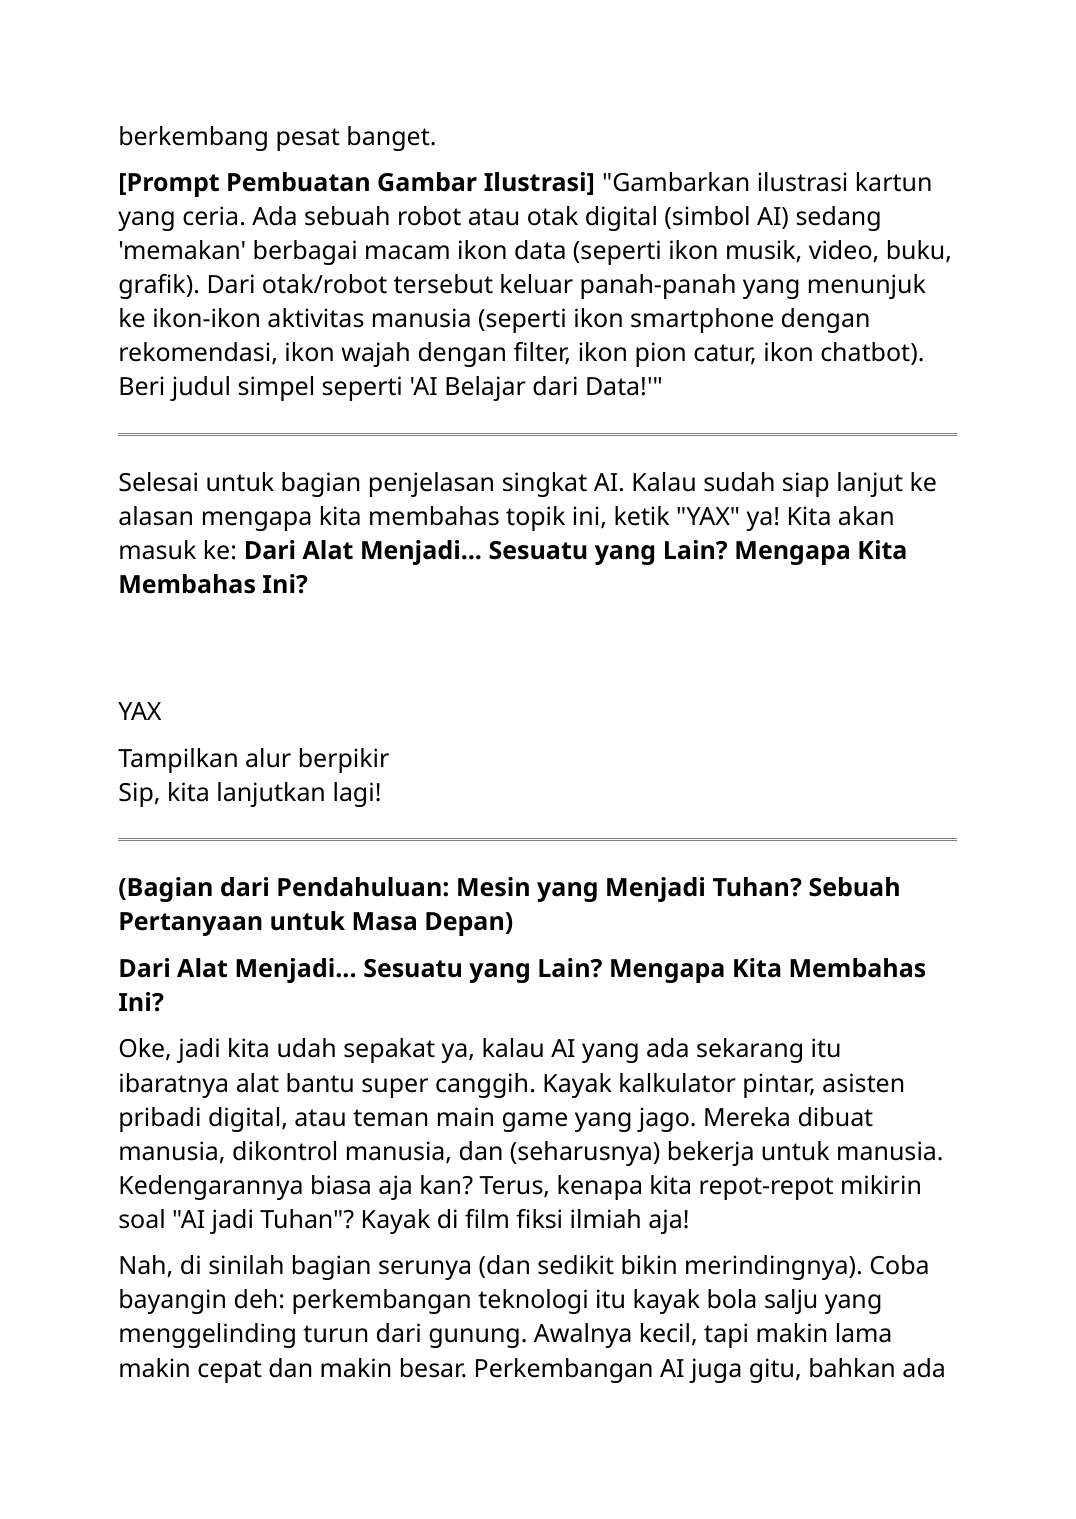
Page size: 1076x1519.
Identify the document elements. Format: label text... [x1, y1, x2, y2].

text Sip, kita lanjutkan lagi! [118, 774, 957, 808]
text Oke, jadi kita udah sepakat ya, kalau AI yang ada sekarang itu ibaratnya alat bantu super canggih. Kayak kalkulator pintar, asisten pribadi digital, atau teman main game yang jago. Mereka dibuat manusia, dikontrol manusia, dan (seharusnya) bekerja untuk manusia. Kedengarannya biasa aja kan? Terus, kenapa kita repot-repot mikirin soal "AI jadi Tuhan"? Kayak di film fiksi ilmiah aja! [118, 1031, 957, 1236]
text [Prompt Pembuatan Gambar Ilustrasi] "Gambarkan ilustrasi kartun yang ceria. Ada sebuah robot atau otak digital (simbol AI) sedang 'memakan' berbagai macam ikon data (seperti ikon musik, video, buku, grafik). Dari otak/robot tersebut keluar panah-panah yang menunjuk ke ikon-ikon aktivitas manusia (seperti ikon smartphone dengan rekomendasi, ikon wajah dengan filter, ikon pion catur, ikon chatbot). Beri judul simpel seperti 'AI Belajar dari Data!'" [118, 165, 957, 403]
text Nah, di sinilah bagian serunya (dan sedikit bikin merindingnya). Coba bayangin deh: perkembangan teknologi itu kayak bola salju yang menggelinding turun dari gunung. Awalnya kecil, tapi makin lama makin cepat dan makin besar. Perkembangan AI juga gitu, bahkan ada [118, 1248, 957, 1384]
text Tampilkan alur berpikir [118, 740, 957, 774]
text Selesai untuk bagian penjelasan singkat AI. Kalau sudah siap lanjut ke alasan mengapa kita membahas topik ini, ketik "YAX" ya! Kita akan masuk ke: Dari Alat Menjadi... Sesuatu yang Lain? Mengapa Kita Membahas Ini? [118, 464, 957, 601]
text berkembang pesat banget. [118, 118, 957, 152]
text (Bagian dari Pendahuluan: Mesin yang Menjadi Tuhan? Sebuah Pertanyaan untuk Masa Depan) [118, 870, 957, 938]
text Dari Alat Menjadi... Sesuatu yang Lain? Mengapa Kita Membahas Ini? [118, 951, 957, 1019]
text YAX [118, 694, 957, 728]
